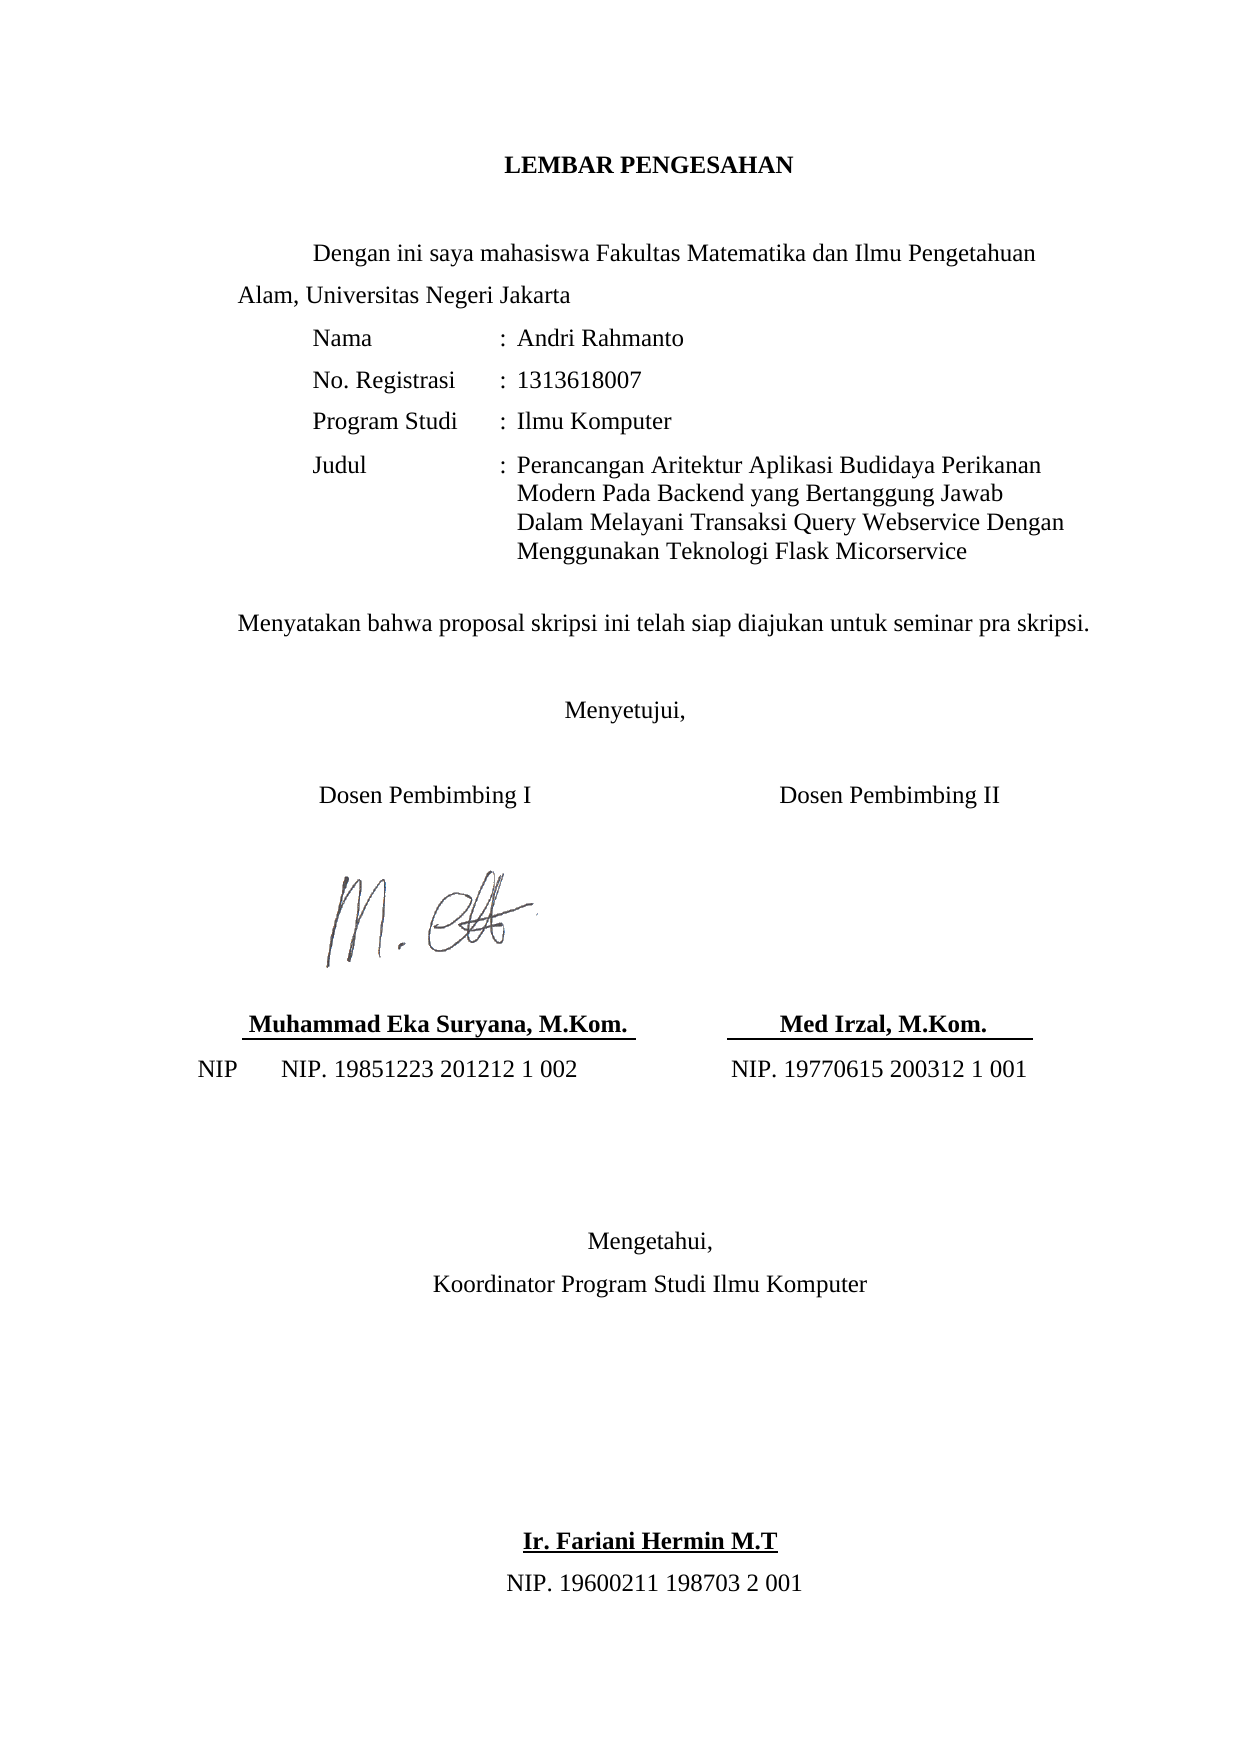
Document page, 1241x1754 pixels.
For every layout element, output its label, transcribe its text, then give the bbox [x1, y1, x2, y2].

table_header : [473, 323, 506, 365]
picture [306, 854, 552, 982]
table_cell : [473, 450, 506, 565]
text LEMBAR PENGESAHAN [504, 150, 1090, 179]
table_header [238, 1009, 242, 1038]
table_cell Ilmu Komputer [506, 406, 1064, 450]
table_cell Perancangan Aritektur Aplikasi Budidaya Perikanan Modern Pada Backend yang Bertanggung Jawab Dalam Melayani Transaksi Query Webservice Dengan Menggunakan Teknologi Flask Micorservice [506, 450, 1064, 565]
table_cell NIP. 19770615 200312 1 001 [727, 1040, 1039, 1083]
table_cell NIP NIP. 19851223 201212 1 002 [238, 1040, 727, 1083]
text Menyetujui, [150, 695, 1100, 724]
text Dosen Pembimbing I Dosen Pembimbing II [269, 780, 1090, 809]
text Menyatakan bahwa proposal skripsi ini telah siap diajukan untuk seminar pra skripsi. [237, 608, 1090, 637]
table_header Nama [313, 323, 473, 365]
table_cell No. Registrasi [313, 365, 473, 406]
table_header [636, 1009, 727, 1038]
table_cell : [473, 365, 506, 406]
table_header Muhammad Eka Suryana, M.Kom. [242, 1009, 636, 1038]
table_header Andri Rahmanto [506, 323, 1064, 365]
text Koordinator Program Studi Ilmu Komputer [150, 1269, 1150, 1298]
table_cell [727, 1083, 1039, 1126]
text Ir. Fariani Hermin M.T [150, 1526, 1150, 1555]
text Mengetahui, [150, 1226, 1150, 1254]
table_header Med Irzal, M.Kom. [727, 1009, 1039, 1038]
table_cell [238, 1083, 727, 1126]
text Dengan ini saya mahasiswa Fakultas Matematika dan Ilmu Pengetahuan Alam, Universitas Negeri Jakarta [237, 238, 1040, 308]
table_cell Judul [313, 450, 473, 565]
table_cell : [473, 406, 506, 450]
table_cell 1313618007 [506, 365, 1064, 406]
text NIP. 19600211 198703 2 001 [450, 1568, 1090, 1597]
table_cell Program Studi [313, 406, 473, 450]
